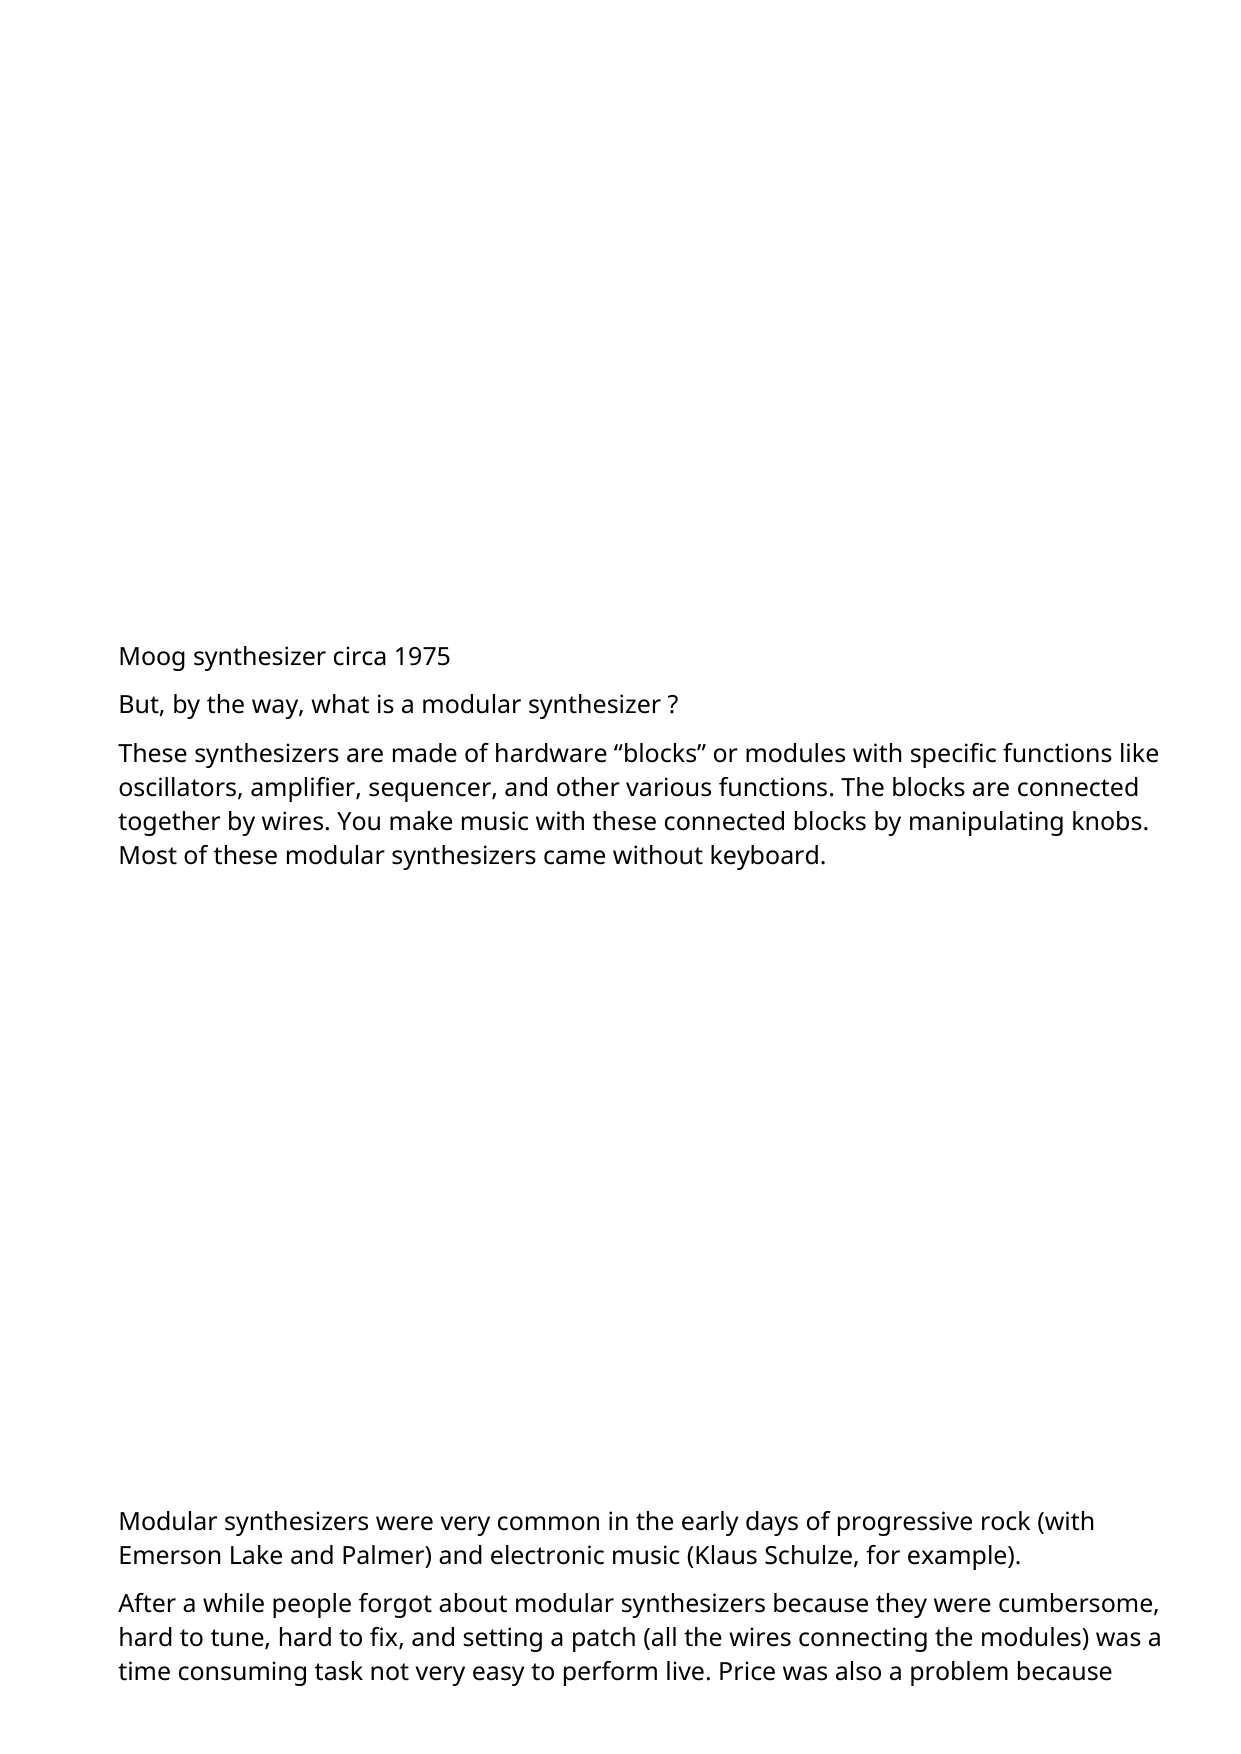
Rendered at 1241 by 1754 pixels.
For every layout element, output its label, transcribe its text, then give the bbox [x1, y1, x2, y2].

text But, by the way, what is a modular synthesizer ? [118, 687, 1181, 721]
text These synthesizers are made of hardware “blocks” or modules with specific functions like oscillators, amplifier, sequencer, and other various functions. The blocks are connected together by wires. You make music with these connected blocks by manipulating knobs. Most of these modular synthesizers came without keyboard. [118, 736, 1181, 872]
text Modular synthesizers were very common in the early days of progressive rock (with Emerson Lake and Palmer) and electronic music (Klaus Schulze, for example). [118, 1503, 1181, 1571]
text After a while people forgot about modular synthesizers because they were cumbersome, hard to tune, hard to fix, and setting a patch (all the wires connecting the modules) was a time consuming task not very easy to perform live. Price was also a problem because [118, 1586, 1181, 1688]
text Moog synthesizer circa 1975 [118, 59, 1181, 672]
